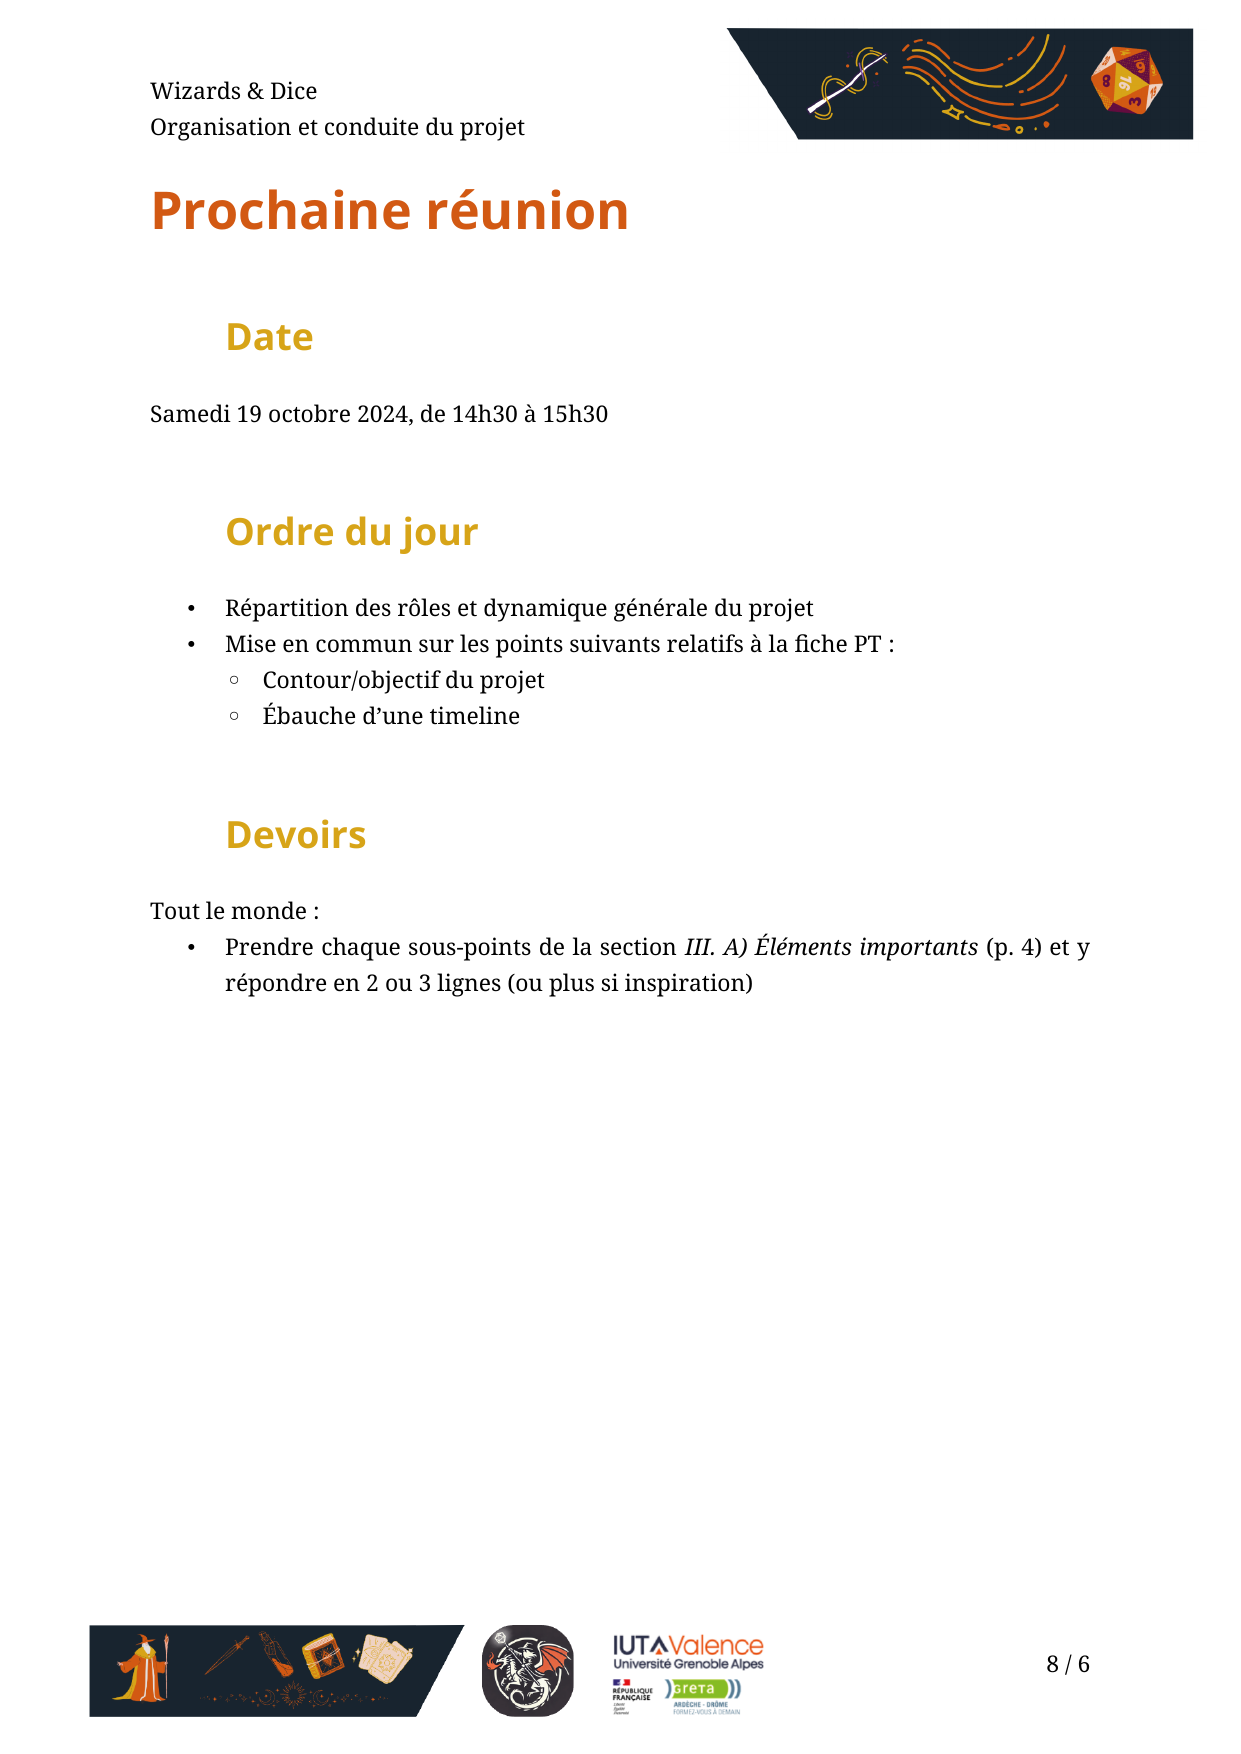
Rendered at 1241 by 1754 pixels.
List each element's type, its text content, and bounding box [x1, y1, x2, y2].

subtitle Prochaine réunion [150, 174, 1090, 245]
list Répartition des rôles et dynamique générale du projet [187, 592, 1090, 624]
subtitle Ordre du jour [225, 505, 1090, 556]
list Mise en commun sur les points suivants relatifs à la fiche PT : [187, 628, 1090, 659]
list Ébauche d’une timeline [225, 700, 1090, 731]
text Samedi 19 octobre 2024, de 14h30 à 15h30 [150, 398, 1090, 429]
list Contour/objectif du projet [225, 664, 1090, 696]
subtitle Date [225, 311, 1090, 362]
list Prendre chaque sous-points de la section III. A) Éléments importants (p. 4) et y répondre en 2 ou 3 lignes (ou plus si inspiration) [187, 931, 1090, 998]
picture [81, 1614, 788, 1726]
subtitle Devoirs [225, 808, 1090, 859]
picture [720, 18, 1208, 153]
text Tout le monde : [150, 895, 1090, 926]
